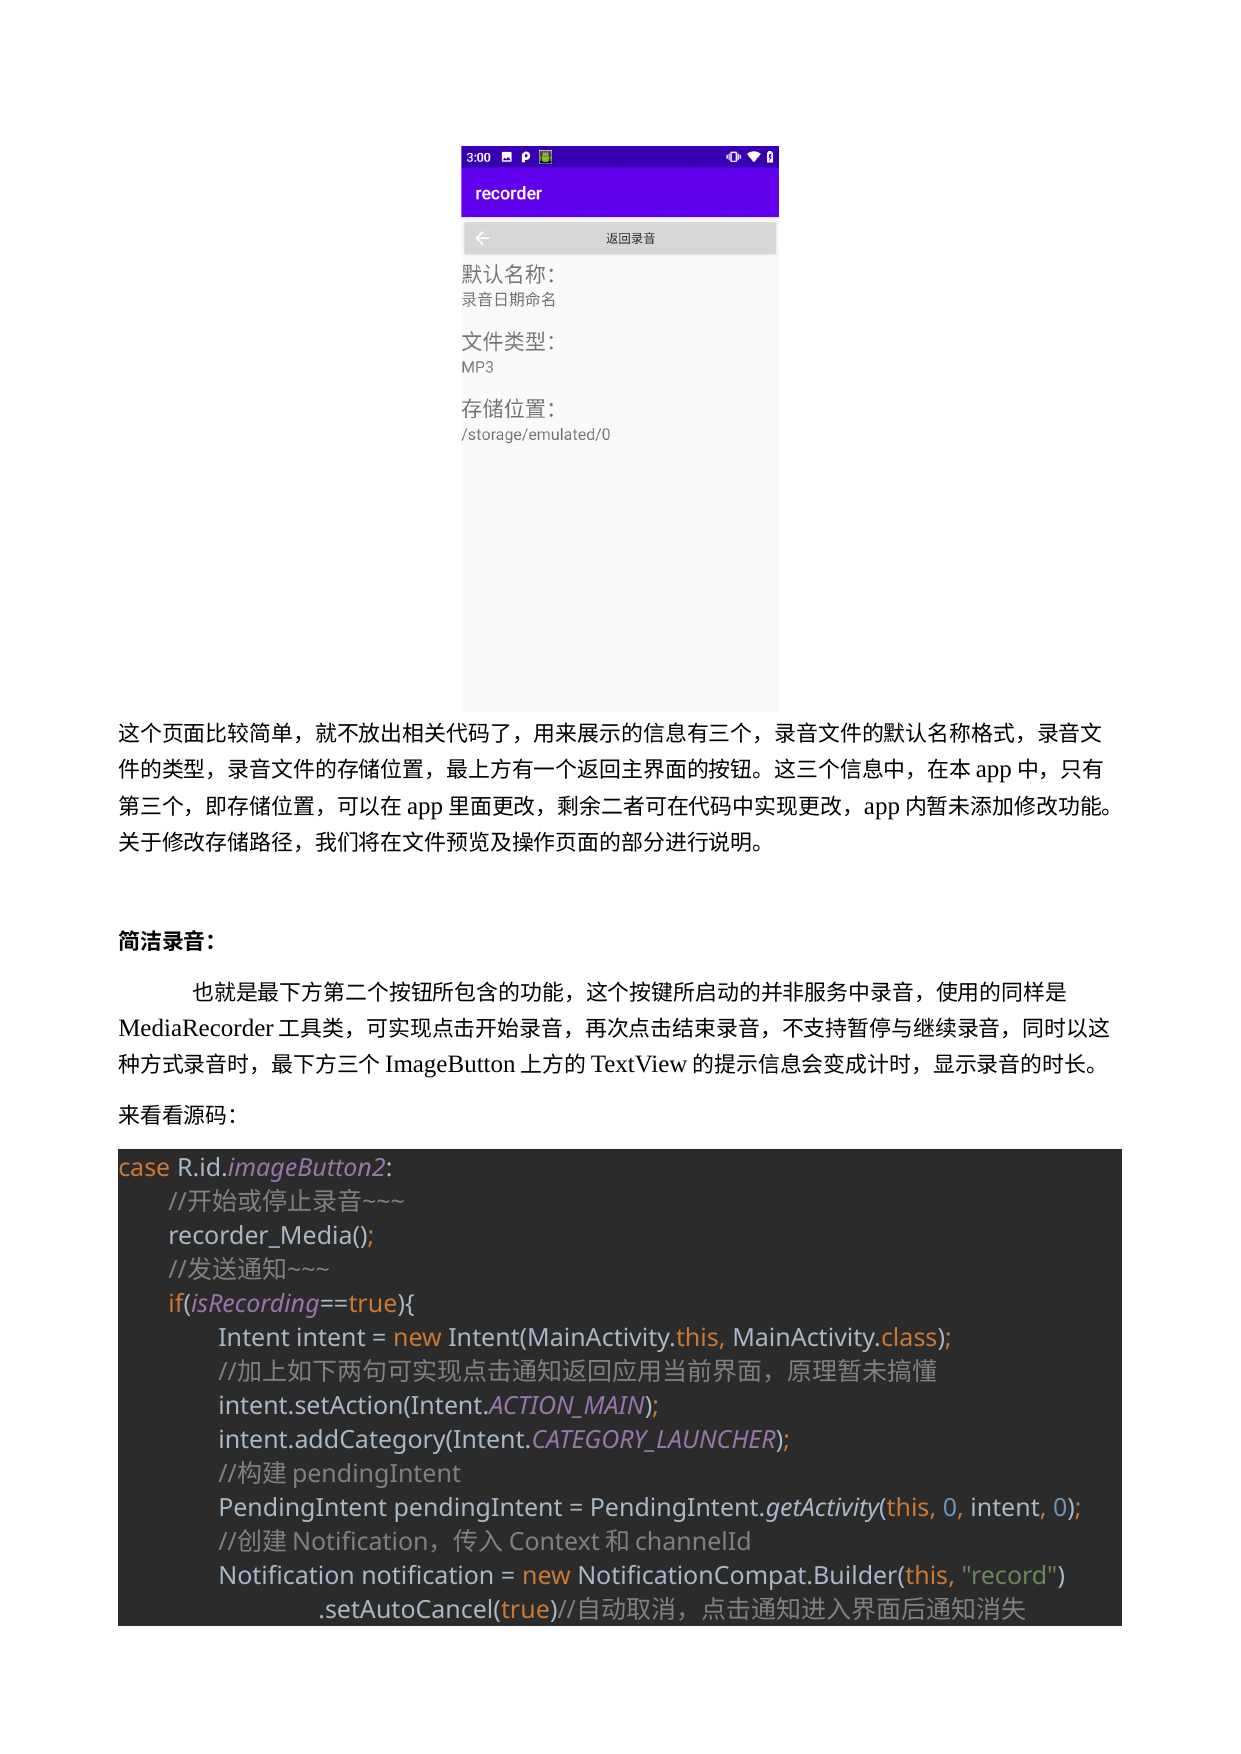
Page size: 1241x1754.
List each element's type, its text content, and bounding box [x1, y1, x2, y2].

text 简洁录音： [118, 924, 1122, 955]
text recorder_Media(); [118, 1217, 1122, 1251]
text Notification notification = new NotificationCompat.Builder(this, "record") [118, 1558, 1122, 1592]
text 也就是最下方第二个按钮所包含的功能，这个按键所启动的并非服务中录音，使用的同样是MediaRecorder工具类，可实现点击开始录音，再次点击结束录音，不支持暂停与继续录音，同时以这种方式录音时，最下方三个ImageButton上方的TextView的提示信息会变成计时，显示录音的时长。 [118, 974, 1122, 1079]
text Intent intent = new Intent(MainActivity.this, MainActivity.class); [118, 1319, 1122, 1353]
text intent.setAction(Intent.ACTION_MAIN); [118, 1388, 1122, 1422]
picture [461, 146, 779, 712]
text if(isRecording==true){ [118, 1285, 1122, 1319]
text //发送通知~~~ [118, 1251, 1122, 1285]
text 这个页面比较简单，就不放出相关代码了，用来展示的信息有三个，录音文件的默认名称格式，录音文件的类型，录音文件的存储位置，最上方有一个返回主界面的按钮。这三个信息中，在本app中，只有第三个，即存储位置，可以在app里面更改，剩余二者可在代码中实现更改，app内暂未添加修改功能。关于修改存储路径，我们将在文件预览及操作页面的部分进行说明。 [118, 166, 1122, 857]
text .setAutoCancel(true)//自动取消，点击通知进入界面后通知消失 [118, 1592, 1122, 1626]
text //创建Notification，传入Context和channelId [118, 1524, 1122, 1558]
text //开始或停止录音~~~ [118, 1183, 1122, 1217]
text PendingIntent pendingIntent = PendingIntent.getActivity(this, 0, intent, 0); [118, 1490, 1122, 1524]
text //构建pendingIntent [118, 1456, 1122, 1490]
text 来看看源码： [118, 1098, 1122, 1130]
text intent.addCategory(Intent.CATEGORY_LAUNCHER); [118, 1422, 1122, 1456]
text case R.id.imageButton2: [118, 1149, 1122, 1183]
text //加上如下两句可实现点击通知返回应用当前界面，原理暂未搞懂 [118, 1353, 1122, 1388]
